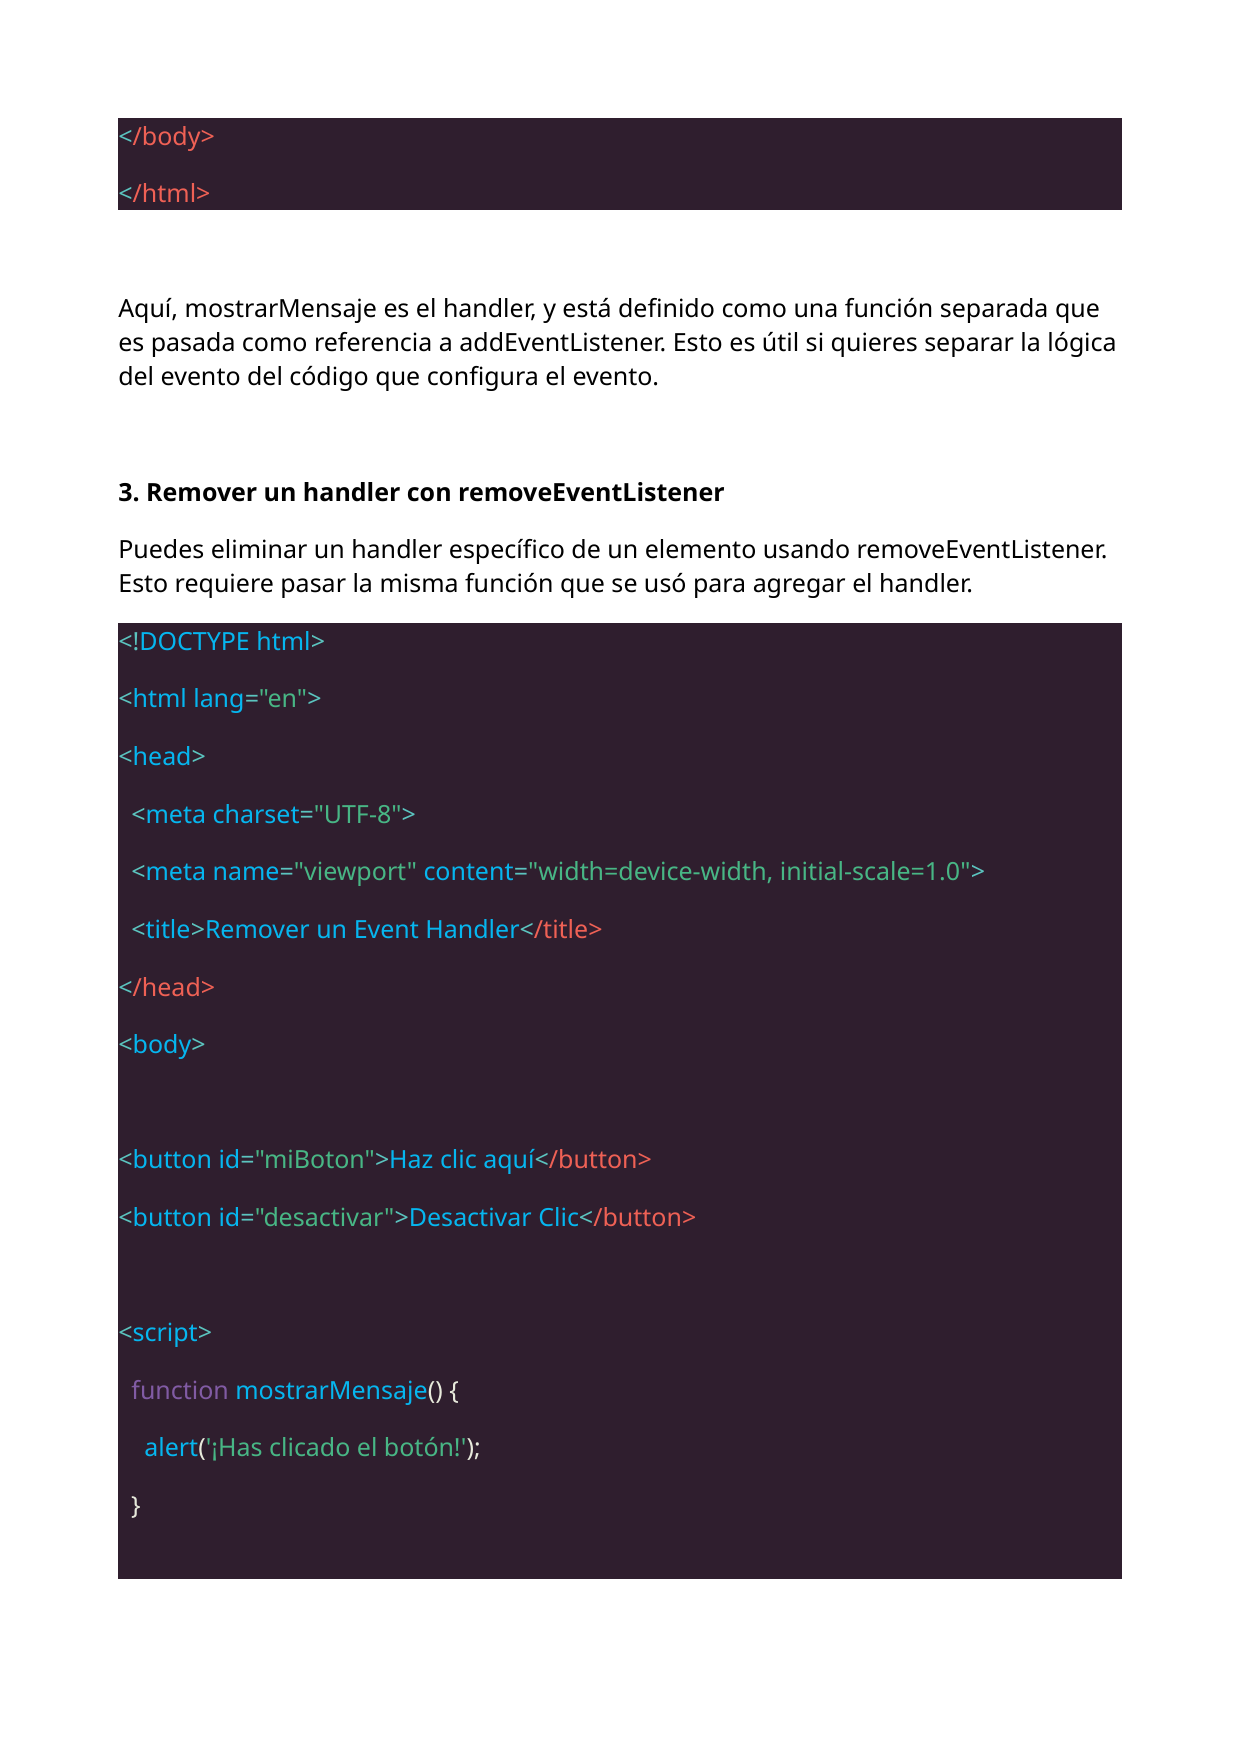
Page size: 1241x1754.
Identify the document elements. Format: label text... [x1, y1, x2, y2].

text <meta name="viewport" content="width=device-width, initial-scale=1.0"> [118, 854, 1122, 888]
text Aquí, mostrarMensaje es el handler, y está definido como una función separada que es pasada como referencia a addEventListener. Esto es útil si quieres separar la lógica del evento del código que configura el evento. [118, 291, 1122, 393]
text function mostrarMensaje() { [118, 1372, 1122, 1406]
text <head> [118, 739, 1122, 773]
text <button id="miBoton">Haz clic aquí</button> [118, 1142, 1122, 1176]
text <!DOCTYPE html> [118, 623, 1122, 658]
text <html lang="en"> [118, 681, 1122, 715]
text </head> [118, 969, 1122, 1003]
text <script> [118, 1315, 1122, 1349]
text <title>Remover un Event Handler</title> [118, 912, 1122, 946]
text </body> [118, 118, 1122, 152]
text Puedes eliminar un handler específico de un elemento usando removeEventListener. Esto requiere pasar la misma función que se usó para agregar el handler. [118, 532, 1122, 600]
text <meta charset="UTF-8"> [118, 796, 1122, 830]
text <body> [118, 1027, 1122, 1061]
text </html> [118, 176, 1122, 210]
text 3. Remover un handler con removeEventListener [118, 474, 1122, 508]
text <button id="desactivar">Desactivar Clic</button> [118, 1199, 1122, 1234]
text alert('¡Has clicado el botón!'); [118, 1430, 1122, 1464]
text } [118, 1488, 1122, 1522]
